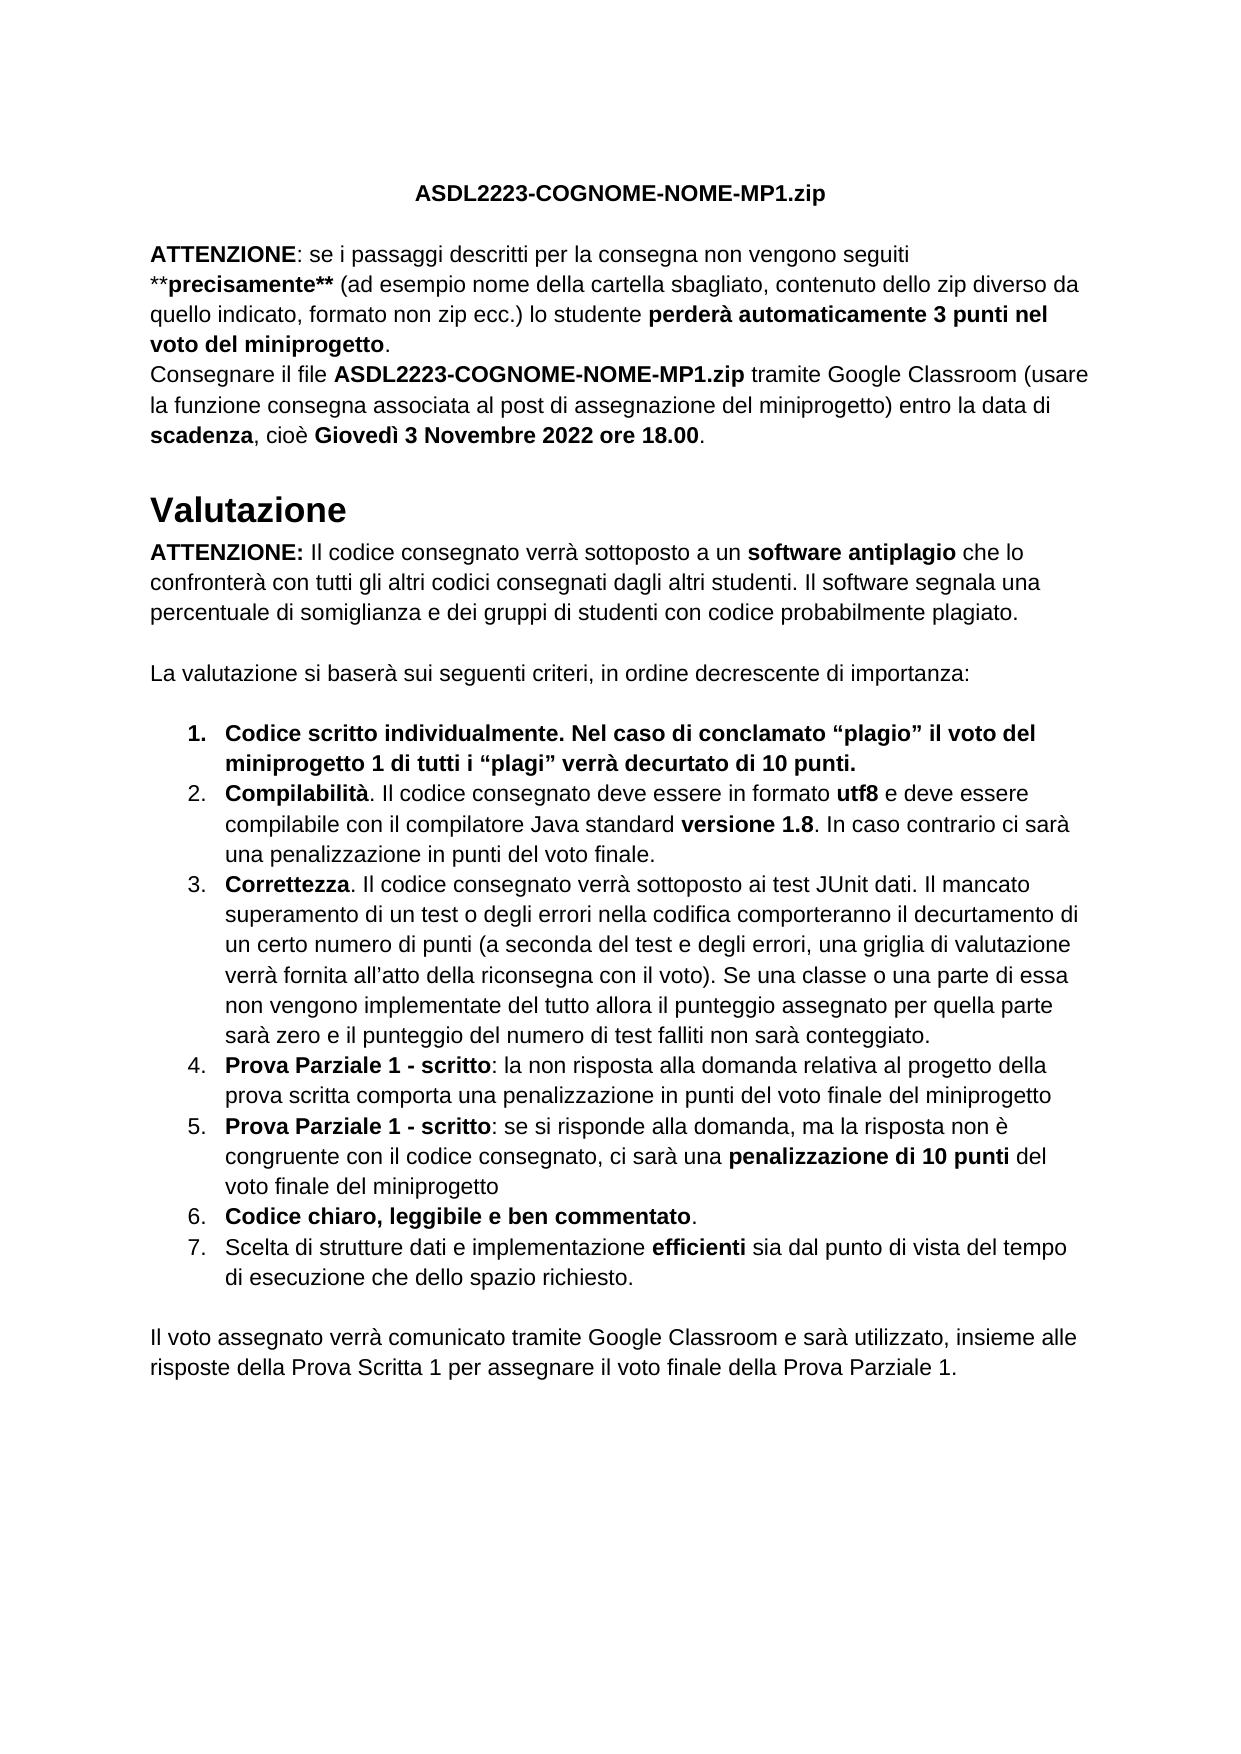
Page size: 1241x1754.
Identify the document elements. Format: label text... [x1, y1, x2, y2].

text ASDL2223-COGNOME-NOME-MP1.zip [150, 180, 1090, 207]
text La valutazione si baserà sui seguenti criteri, in ordine decrescente di importanza: [150, 659, 1090, 686]
text Consegnare il file ASDL2223-COGNOME-NOME-MP1.zip tramite Google Classroom (usare la funzione consegna associata al post di assegnazione del miniprogetto) entro la data di scadenza, cioè Giovedì 3 Novembre 2022 ore 18.00. [150, 361, 1090, 448]
list Codice chiaro, leggibile e ben commentato. [187, 1203, 1090, 1229]
list Compilabilità. Il codice consegnato deve essere in formato utf8 e deve essere compilabile con il compilatore Java standard versione 1.8. In caso contrario ci sarà una penalizzazione in punti del voto finale. [187, 780, 1090, 867]
text ATTENZIONE: se i passaggi descritti per la consegna non vengono seguiti **precisamente** (ad esempio nome della cartella sbagliato, contenuto dello zip diverso da quello indicato, formato non zip ecc.) lo studente perderà automaticamente 3 punti nel voto del miniprogetto. [150, 241, 1090, 358]
list Prova Parziale 1 - scritto: se si risponde alla domanda, ma la risposta non è congruente con il codice consegnato, ci sarà una penalizzazione di 10 punti del voto finale del miniprogetto [187, 1113, 1090, 1199]
list Codice scritto individualmente. Nel caso di conclamato “plagio” il voto del miniprogetto 1 di tutti i “plagi” verrà decurtato di 10 punti. [187, 720, 1090, 776]
list Prova Parziale 1 - scritto: la non risposta alla domanda relativa al progetto della prova scritta comporta una penalizzazione in punti del voto finale del miniprogetto [187, 1052, 1090, 1109]
subtitle Valutazione [150, 489, 1090, 530]
list Scelta di strutture dati e implementazione efficienti sia dal punto di vista del tempo di esecuzione che dello spazio richiesto. [187, 1233, 1090, 1290]
text Il voto assegnato verrà comunicato tramite Google Classroom e sarà utilizzato, insieme alle risposte della Prova Scritta 1 per assegnare il voto finale della Prova Parziale 1. [150, 1324, 1090, 1381]
list Correttezza. Il codice consegnato verrà sottoposto ai test JUnit dati. Il mancato superamento di un test o degli errori nella codifica comporteranno il decurtamento di un certo numero di punti (a seconda del test e degli errori, una griglia di valutazione verrà fornita all’atto della riconsegna con il voto). Se una classe o una parte di essa non vengono implementate del tutto allora il punteggio assegnato per quella parte sarà zero e il punteggio del numero di test falliti non sarà conteggiato. [187, 871, 1090, 1048]
text ATTENZIONE: Il codice consegnato verrà sottoposto a un software antiplagio che lo confronterà con tutti gli altri codici consegnati dagli altri studenti. Il software segnala una percentuale di somiglianza e dei gruppi di studenti con codice probabilmente plagiato. [150, 539, 1090, 625]
